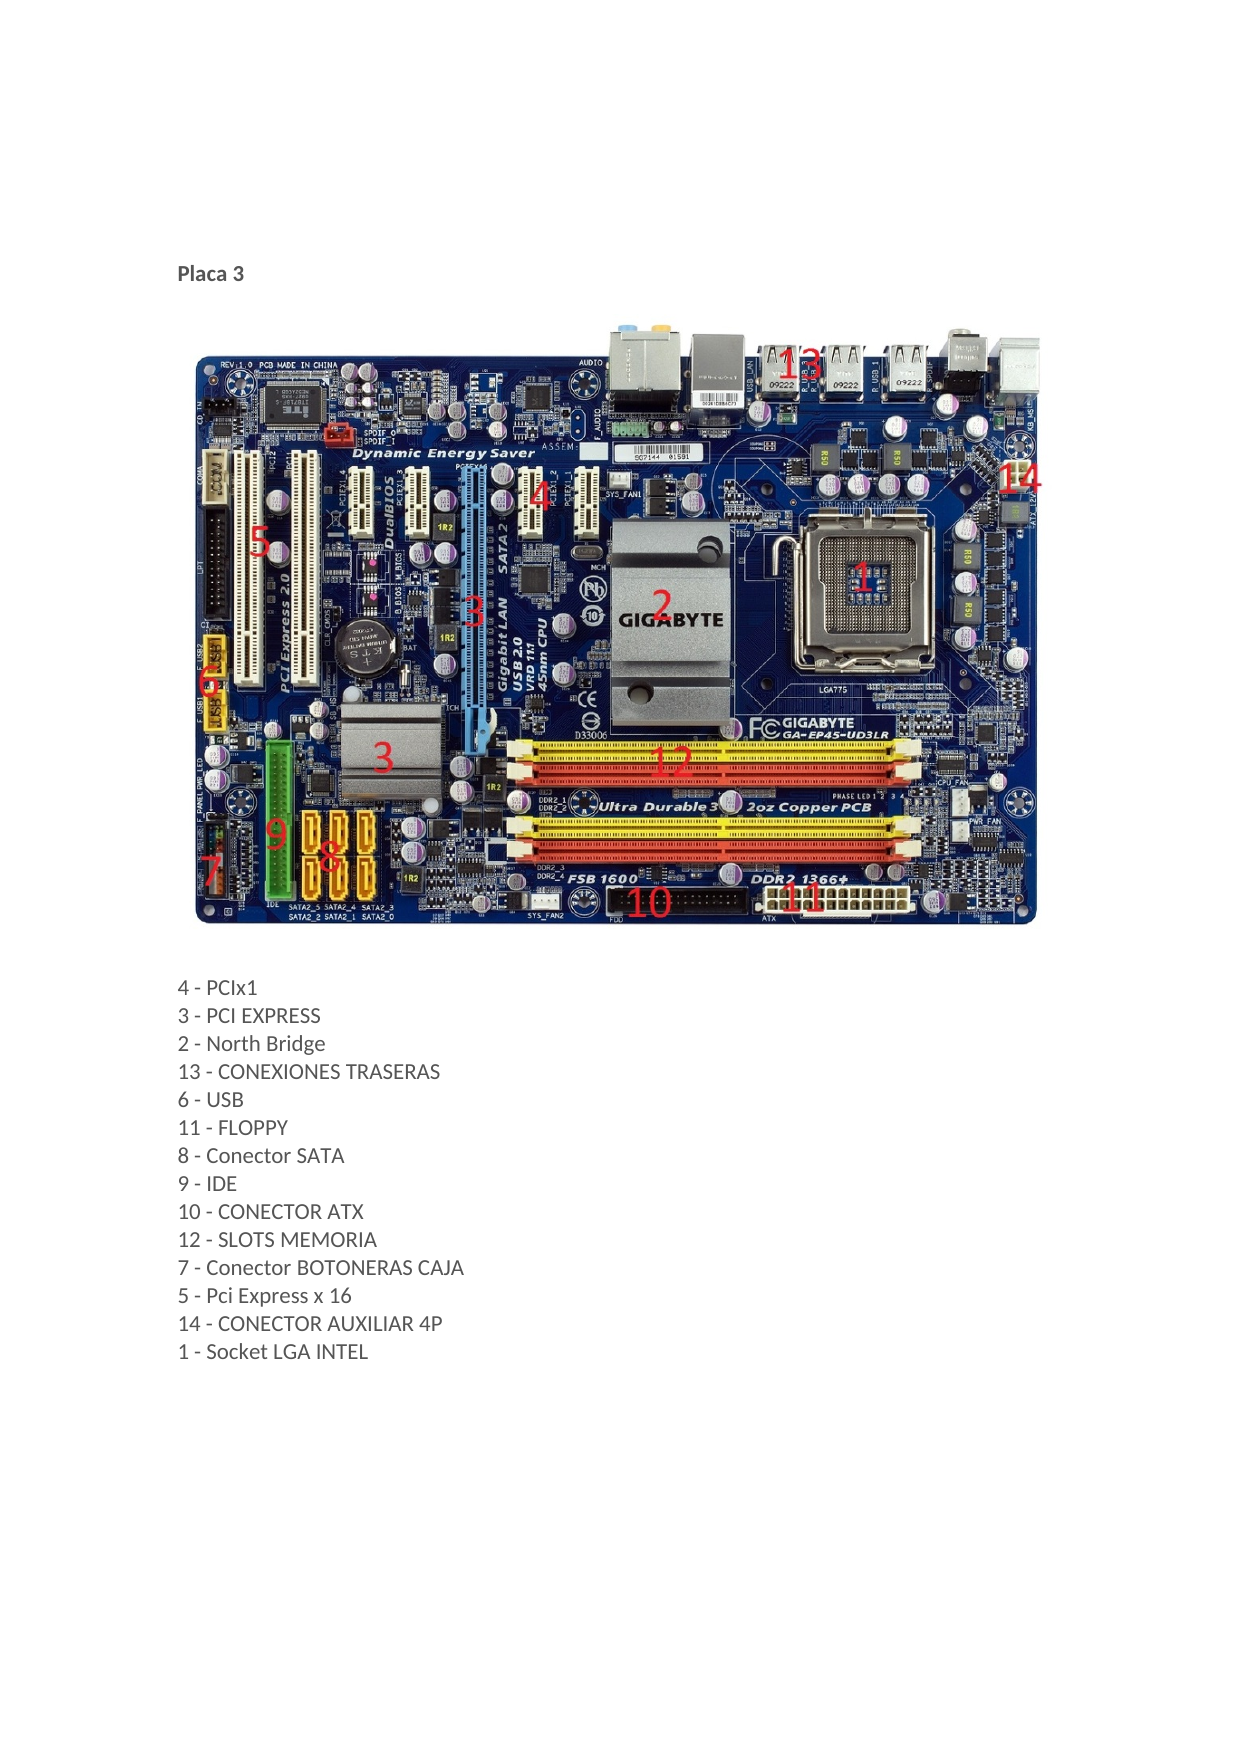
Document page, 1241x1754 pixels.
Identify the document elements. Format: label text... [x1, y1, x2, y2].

picture [177, 314, 1063, 946]
text 9 - IDE [177, 1169, 1063, 1197]
text 8 - Conector SATA [177, 1141, 1063, 1169]
text 14 - CONECTOR AUXILIAR 4P [177, 1309, 1063, 1337]
text 4 - PCIx1 [177, 973, 1063, 1001]
text 3 - PCI EXPRESS [177, 1001, 1063, 1029]
text 13 - CONEXIONES TRASERAS [177, 1057, 1063, 1085]
text 5 - Pci Express x 16 [177, 1281, 1063, 1309]
text 7 - Conector BOTONERAS CAJA [177, 1253, 1063, 1281]
text 11 - FLOPPY [177, 1113, 1063, 1141]
text 1 - Socket LGA INTEL [177, 1337, 1063, 1366]
text 10 - CONECTOR ATX [177, 1197, 1063, 1225]
text 2 - North Bridge [177, 1029, 1063, 1057]
text 12 - SLOTS MEMORIA [177, 1225, 1063, 1253]
text Placa 3 [177, 259, 1063, 287]
text 6 - USB [177, 1085, 1063, 1113]
